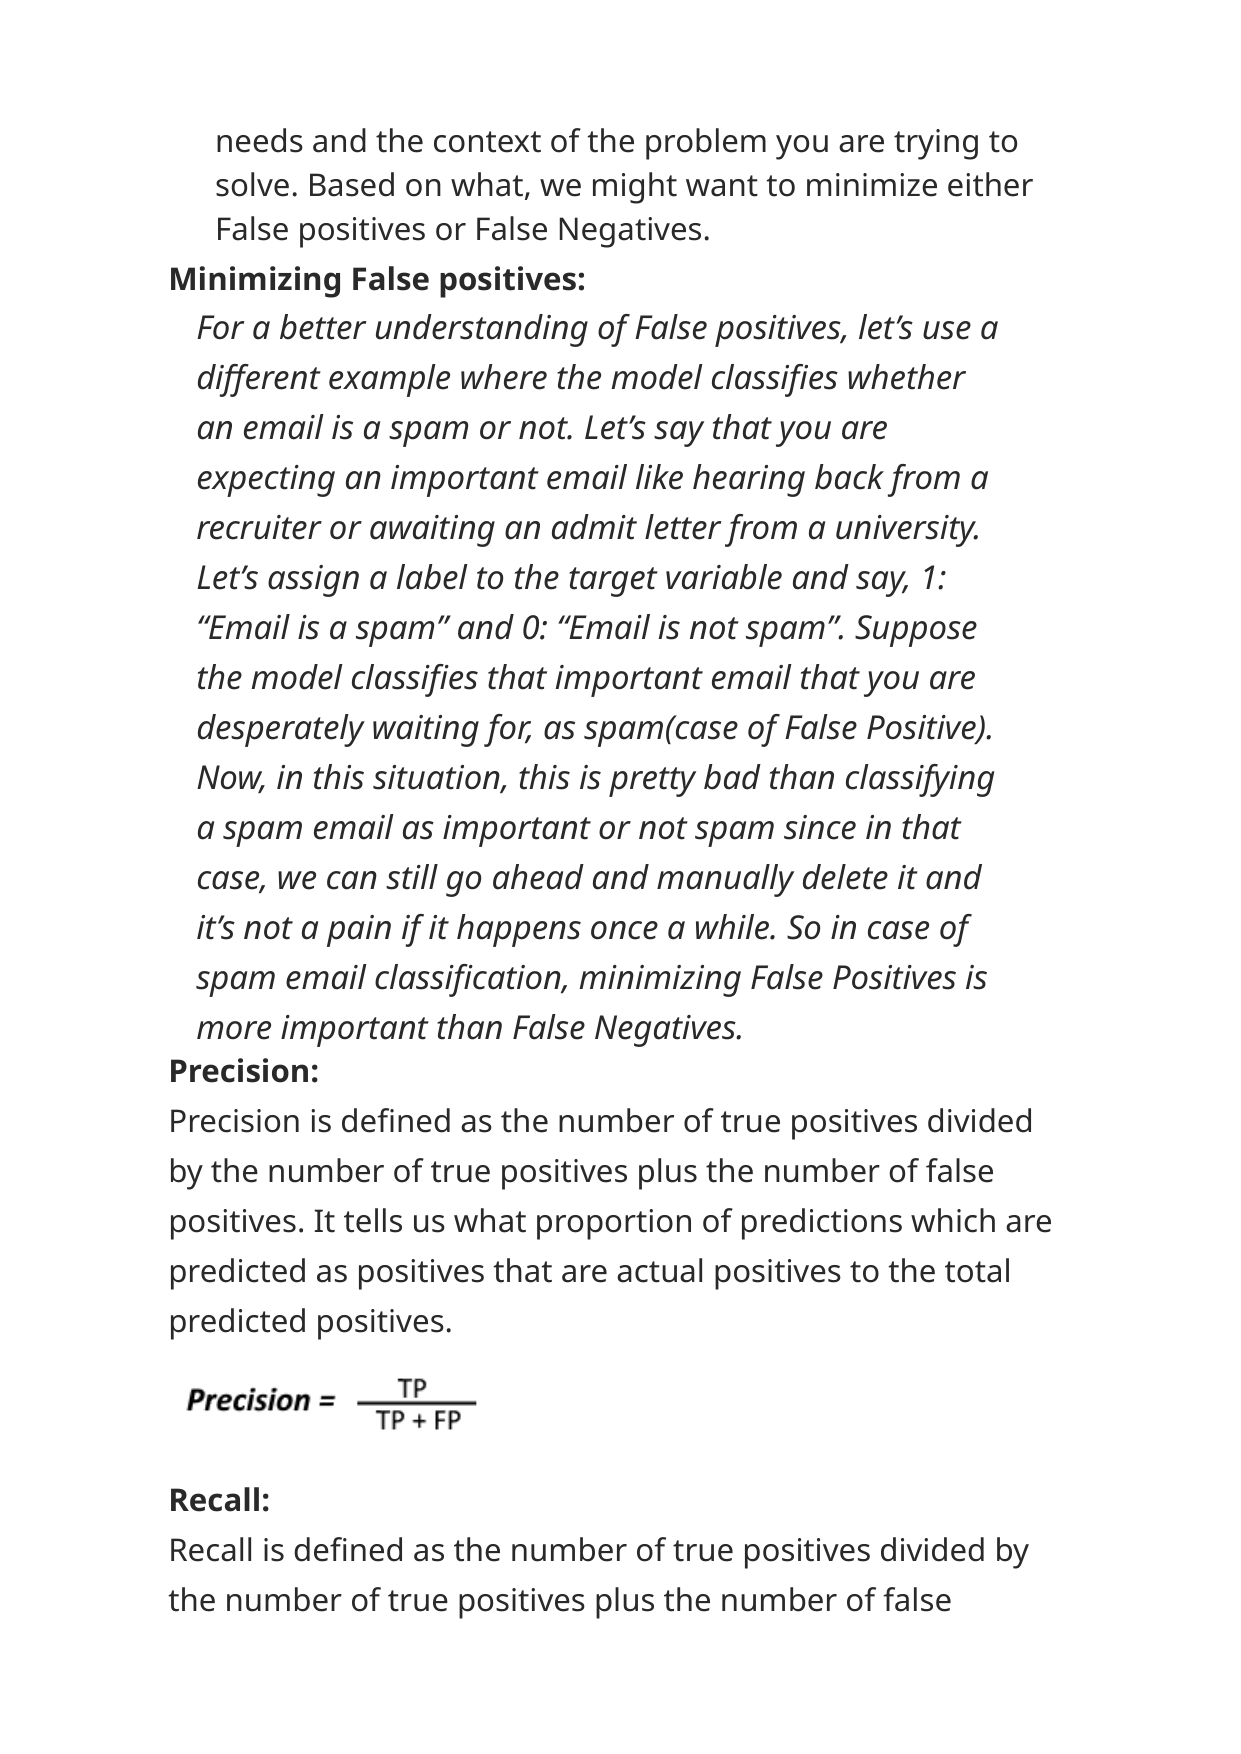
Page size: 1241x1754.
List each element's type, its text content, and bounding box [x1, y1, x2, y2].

text For a better understanding of False positives, let’s use a different example where the model classifies whether an email is a spam or not. Let’s say that you are expecting an important email like hearing back from a recruiter or awaiting an admit letter from a university. Let’s assign a label to the target variable and say, 1: “Email is a spam” and 0: “Email is not spam”. Suppose the model classifies that important email that you are desperately waiting for, as spam(case of False Positive). Now, in this situation, this is pretty bad than classifying a spam email as important or not spam since in that case, we can still go ahead and manually delete it and it’s not a pain if it happens once a while. So in case of spam email classification, minimizing False Positives is more important than False Negatives. [196, 299, 1013, 1049]
picture [168, 1342, 558, 1474]
subtitle Recall: [168, 1477, 1072, 1520]
subtitle Precision: [168, 1049, 1072, 1092]
text Recall is defined as the number of true positives divided by the number of true positives plus the number of false [168, 1520, 1072, 1620]
text Precision is defined as the number of true positives divided by the number of true positives plus the number of false positives. It tells us what proportion of predictions which are predicted as positives that are actual positives to the total predicted positives. [168, 1092, 1072, 1342]
list There’s no hard rule that says what should be minimized in all the situations. It purely depends on the business needs and the context of the problem you are trying to solve. Based on what, we might want to minimize either False positives or False Negatives. [215, 118, 1072, 249]
text Minimizing False positives: [168, 249, 1072, 299]
